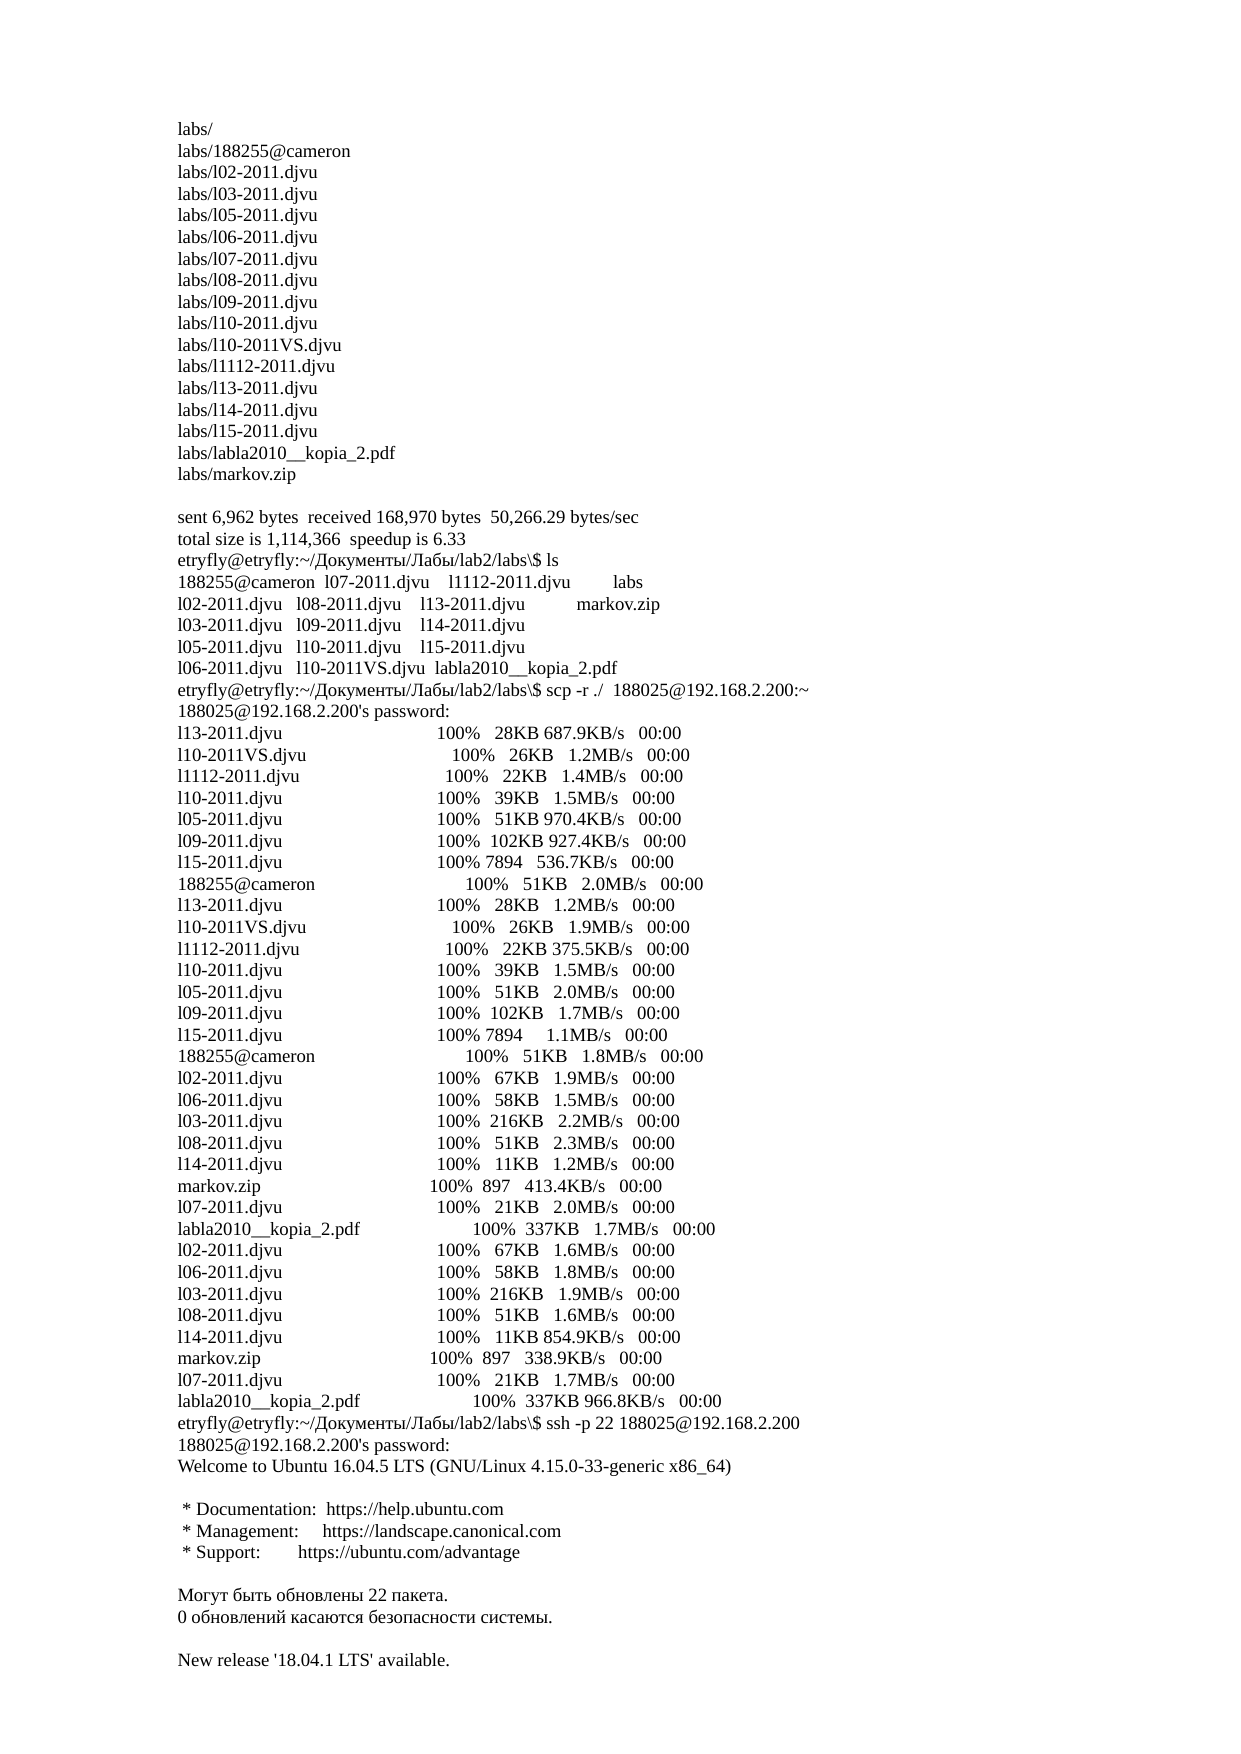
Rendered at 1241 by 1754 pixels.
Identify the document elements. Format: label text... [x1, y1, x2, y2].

text l10-2011.djvu 100% 39KB 1.5MB/s 00:00 [177, 959, 1152, 981]
text l07-2011.djvu 100% 21KB 1.7MB/s 00:00 [177, 1369, 1152, 1390]
text l14-2011.djvu 100% 11KB 1.2MB/s 00:00 [177, 1153, 1152, 1175]
text l06-2011.djvu 100% 58KB 1.8MB/s 00:00 [177, 1261, 1152, 1282]
text 188255@cameron 100% 51KB 1.8MB/s 00:00 [177, 1045, 1152, 1067]
text labs/188255@cameron [177, 140, 1152, 161]
text labs/l08-2011.djvu [177, 269, 1152, 291]
text l1112-2011.djvu 100% 22KB 375.5KB/s 00:00 [177, 937, 1152, 959]
text labs/l03-2011.djvu [177, 183, 1152, 204]
text l02-2011.djvu 100% 67KB 1.6MB/s 00:00 [177, 1239, 1152, 1261]
text l15-2011.djvu 100% 7894 1.1MB/s 00:00 [177, 1024, 1152, 1045]
text etryfly@etryfly:~/Документы/Лабы/lab2/labs\$ scp -r ./ 188025@192.168.2.200:~ [177, 679, 1152, 700]
text l09-2011.djvu 100% 102KB 1.7MB/s 00:00 [177, 1002, 1152, 1024]
text l06-2011.djvu 100% 58KB 1.5MB/s 00:00 [177, 1088, 1152, 1110]
text markov.zip 100% 897 413.4KB/s 00:00 [177, 1175, 1152, 1196]
text l08-2011.djvu 100% 51KB 2.3MB/s 00:00 [177, 1132, 1152, 1153]
text labs/l10-2011.djvu [177, 312, 1152, 334]
text labs/markov.zip [177, 463, 1152, 485]
text labs/l13-2011.djvu [177, 377, 1152, 398]
text l08-2011.djvu 100% 51KB 1.6MB/s 00:00 [177, 1304, 1152, 1326]
text * Support: https://ubuntu.com/advantage [177, 1541, 1152, 1563]
text 188025@192.168.2.200's password: [177, 700, 1152, 722]
text l10-2011VS.djvu 100% 26KB 1.9MB/s 00:00 [177, 916, 1152, 937]
text labs/l07-2011.djvu [177, 247, 1152, 269]
text labs/l15-2011.djvu [177, 420, 1152, 442]
text l13-2011.djvu 100% 28KB 1.2MB/s 00:00 [177, 894, 1152, 916]
text labs/l09-2011.djvu [177, 291, 1152, 312]
text New release '18.04.1 LTS' available. [177, 1649, 1152, 1671]
text 0 обновлений касаются безопасности системы. [177, 1606, 1152, 1627]
text etryfly@etryfly:~/Документы/Лабы/lab2/labs\$ ssh -p 22 188025@192.168.2.200 [177, 1412, 1152, 1433]
text labs/l06-2011.djvu [177, 226, 1152, 247]
text l13-2011.djvu 100% 28KB 687.9KB/s 00:00 [177, 722, 1152, 743]
text labs/labla2010__kopia_2.pdf [177, 442, 1152, 463]
text l10-2011.djvu 100% 39KB 1.5MB/s 00:00 [177, 787, 1152, 808]
text l05-2011.djvu 100% 51KB 970.4KB/s 00:00 [177, 808, 1152, 830]
text l03-2011.djvu 100% 216KB 2.2MB/s 00:00 [177, 1110, 1152, 1132]
text labs/l1112-2011.djvu [177, 355, 1152, 377]
text l09-2011.djvu 100% 102KB 927.4KB/s 00:00 [177, 830, 1152, 851]
text labs/l10-2011VS.djvu [177, 334, 1152, 355]
text 188255@cameron l07-2011.djvu l1112-2011.djvu labs [177, 571, 1152, 592]
text l14-2011.djvu 100% 11KB 854.9KB/s 00:00 [177, 1326, 1152, 1347]
text etryfly@etryfly:~/Документы/Лабы/lab2/labs\$ ls [177, 549, 1152, 571]
text labs/ [177, 118, 1152, 140]
text labla2010__kopia_2.pdf 100% 337KB 1.7MB/s 00:00 [177, 1218, 1152, 1239]
text l03-2011.djvu 100% 216KB 1.9MB/s 00:00 [177, 1282, 1152, 1304]
text l02-2011.djvu 100% 67KB 1.9MB/s 00:00 [177, 1067, 1152, 1088]
text sent 6,962 bytes received 168,970 bytes 50,266.29 bytes/sec [177, 506, 1152, 528]
text * Documentation: https://help.ubuntu.com [177, 1498, 1152, 1520]
text labs/l05-2011.djvu [177, 204, 1152, 226]
text l15-2011.djvu 100% 7894 536.7KB/s 00:00 [177, 851, 1152, 873]
text l05-2011.djvu l10-2011.djvu l15-2011.djvu [177, 636, 1152, 657]
text l07-2011.djvu 100% 21KB 2.0MB/s 00:00 [177, 1196, 1152, 1218]
text l06-2011.djvu l10-2011VS.djvu labla2010__kopia_2.pdf [177, 657, 1152, 679]
text markov.zip 100% 897 338.9KB/s 00:00 [177, 1347, 1152, 1369]
text Welcome to Ubuntu 16.04.5 LTS (GNU/Linux 4.15.0-33-generic x86_64) [177, 1455, 1152, 1477]
text l1112-2011.djvu 100% 22KB 1.4MB/s 00:00 [177, 765, 1152, 787]
text total size is 1,114,366 speedup is 6.33 [177, 528, 1152, 549]
text Могут быть обновлены 22 пакета. [177, 1584, 1152, 1606]
text labs/l14-2011.djvu [177, 398, 1152, 420]
text l03-2011.djvu l09-2011.djvu l14-2011.djvu [177, 614, 1152, 636]
text * Management: https://landscape.canonical.com [177, 1520, 1152, 1541]
text labla2010__kopia_2.pdf 100% 337KB 966.8KB/s 00:00 [177, 1390, 1152, 1412]
text 188255@cameron 100% 51KB 2.0MB/s 00:00 [177, 873, 1152, 894]
text labs/l02-2011.djvu [177, 161, 1152, 183]
text l05-2011.djvu 100% 51KB 2.0MB/s 00:00 [177, 981, 1152, 1002]
text 188025@192.168.2.200's password: [177, 1433, 1152, 1455]
text l10-2011VS.djvu 100% 26KB 1.2MB/s 00:00 [177, 743, 1152, 765]
text l02-2011.djvu l08-2011.djvu l13-2011.djvu markov.zip [177, 592, 1152, 614]
